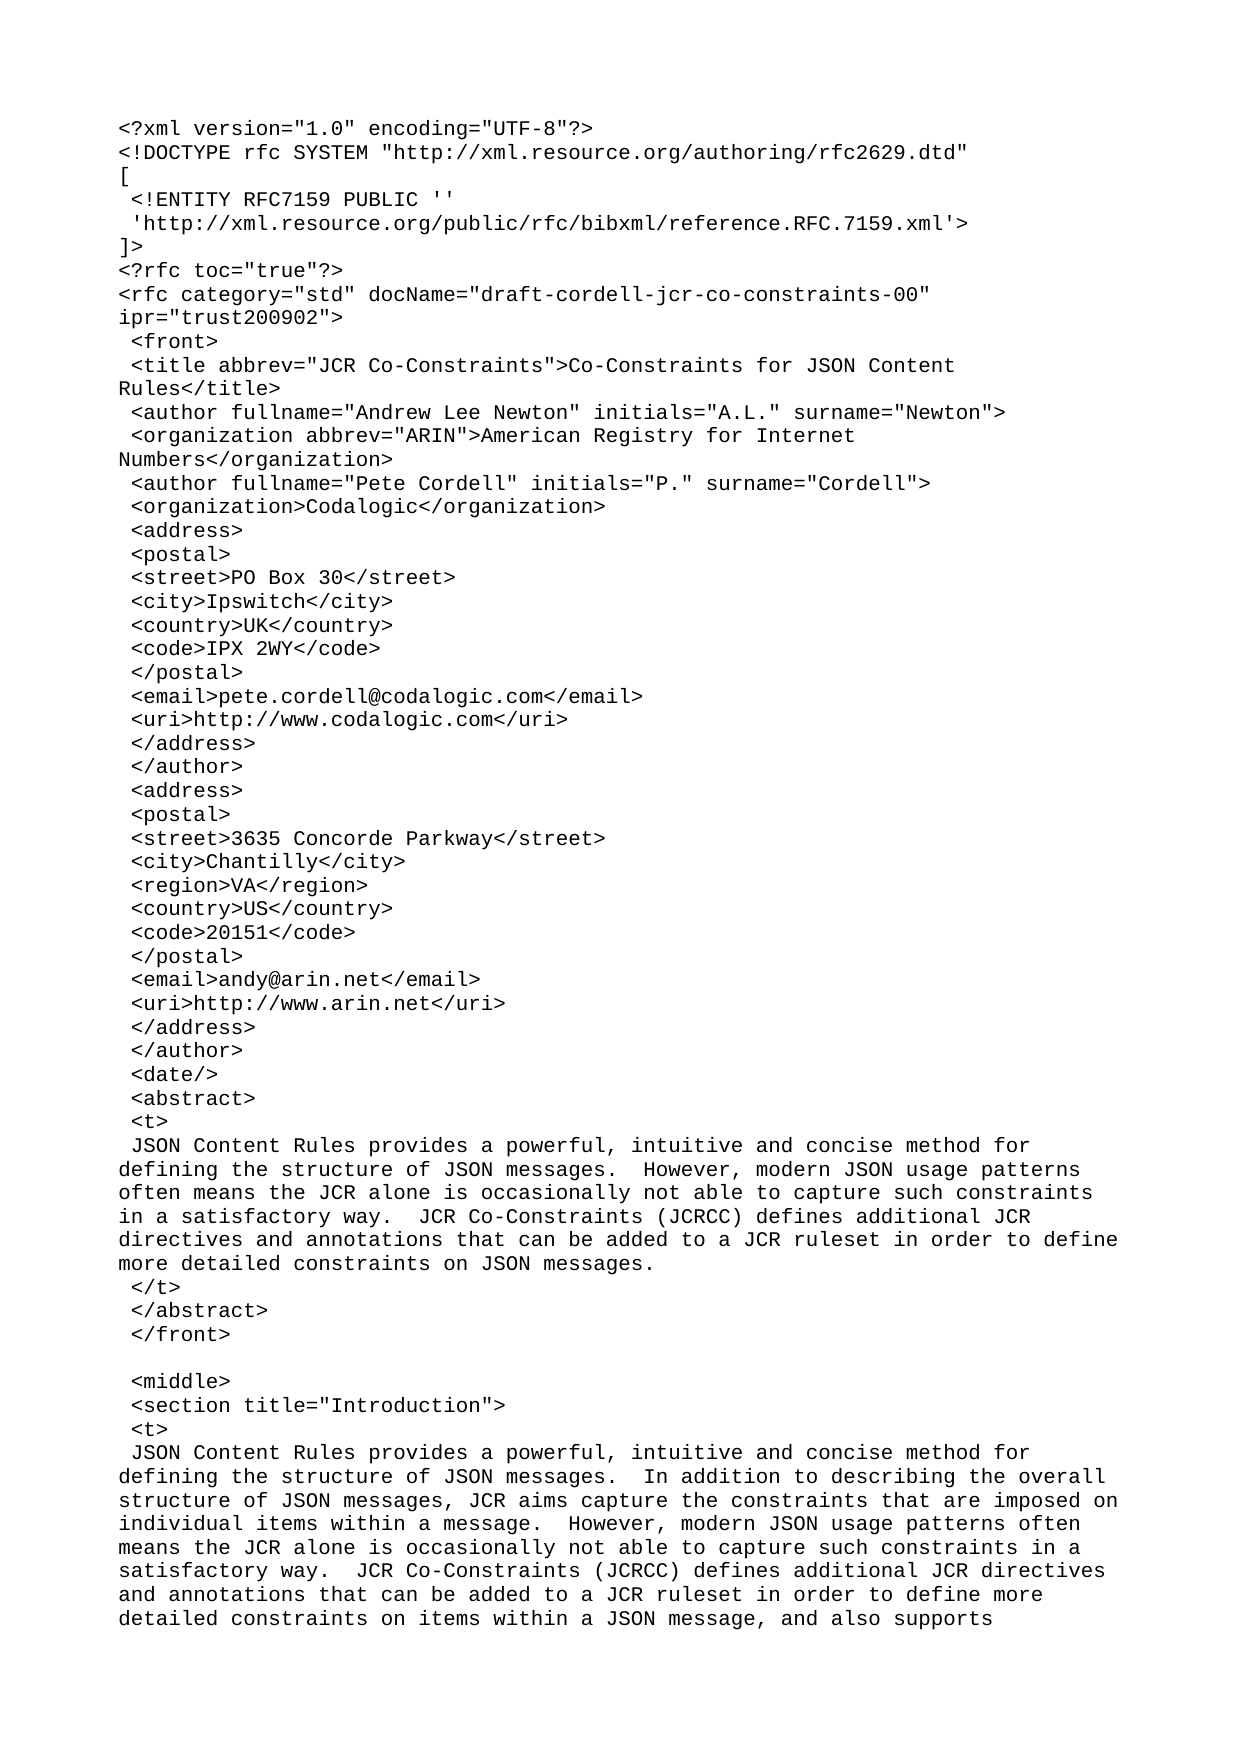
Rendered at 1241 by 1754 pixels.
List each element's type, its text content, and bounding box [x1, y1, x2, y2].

text <?xml version="1.0" encoding="UTF-8"?> <!DOCTYPE rfc SYSTEM "http://xml.resource.org/authoring/rfc2629.dtd" [ <!ENTITY RFC7159 PUBLIC '' 'http://xml.resource.org/public/rfc/bibxml/reference.RFC.7159.xml'> ]> <?rfc toc="true"?> <rfc category="std" docName="draft-cordell-jcr-co-constraints-00" ipr="trust200902"> <front> <title abbrev="JCR Co-Constraints">Co-Constraints for JSON Content Rules</title> <author fullname="Andrew Lee Newton" initials="A.L." surname="Newton"> <organization abbrev="ARIN">American Registry for Internet Numbers</organization> <author fullname="Pete Cordell" initials="P." surname="Cordell"> <organization>Codalogic</organization> <address> <postal> <street>PO Box 30</street> <city>Ipswitch</city> <country>UK</country> <code>IPX 2WY</code> </postal> <email>pete.cordell@codalogic.com</email> <uri>http://www.codalogic.com</uri> </address> </author> <address> <postal> <street>3635 Concorde Parkway</street> <city>Chantilly</city> <region>VA</region> <country>US</country> <code>20151</code> </postal> <email>andy@arin.net</email> <uri>http://www.arin.net</uri> </address> </author> <date/> <abstract> <t> JSON Content Rules provides a powerful, intuitive and concise method for defining the structure of JSON messages. However, modern JSON usage patterns often means the JCR alone is occasionally not able to capture such constraints in a satisfactory way. JCR Co-Constraints (JCRCC) defines additional JCR directives and annotations that can be added to a JCR ruleset in order to define more detailed constraints on JSON messages. </t> </abstract> </front> [118, 118, 1122, 1348]
text <middle> <section title="Introduction"> <t> JSON Content Rules provides a powerful, intuitive and concise method for defining the structure of JSON messages. In addition to describing the overall structure of JSON messages, JCR aims capture the constraints that are imposed on individual items within a message. However, modern JSON usage patterns often means the JCR alone is occasionally not able to capture such constraints in a satisfactory way. JCR Co-Constraints (JCRCC) defines additional JCR directives and annotations that can be added to a JCR ruleset in order to define more detailed constraints on items within a JSON message, and also supports [118, 1348, 1122, 1631]
